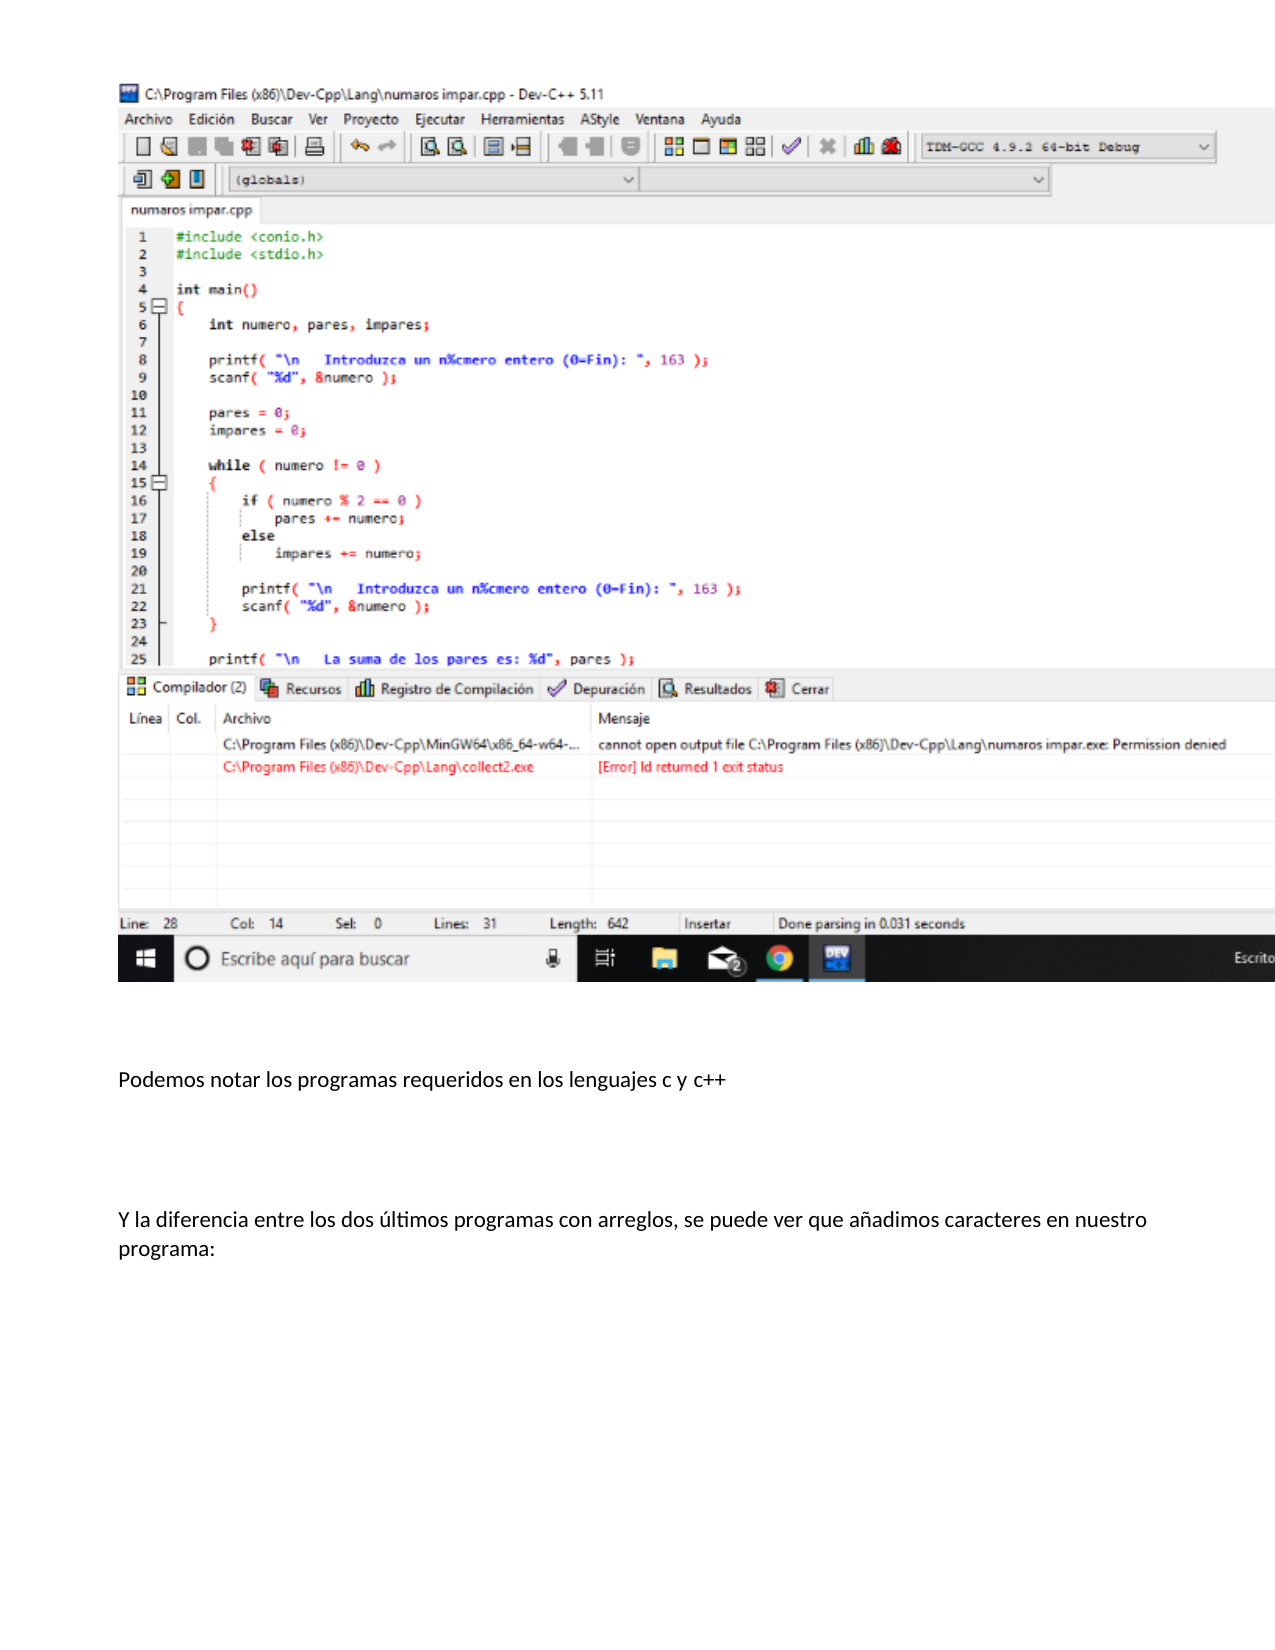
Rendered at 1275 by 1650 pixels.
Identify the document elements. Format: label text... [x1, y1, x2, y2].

text Y la diferencia entre los dos últimos programas con arreglos, se puede ver que añadimos caracteres en nuestro programa: [118, 1206, 1205, 1262]
text Podemos notar los programas requeridos en los lenguajes c y c++ [118, 1066, 1205, 1093]
